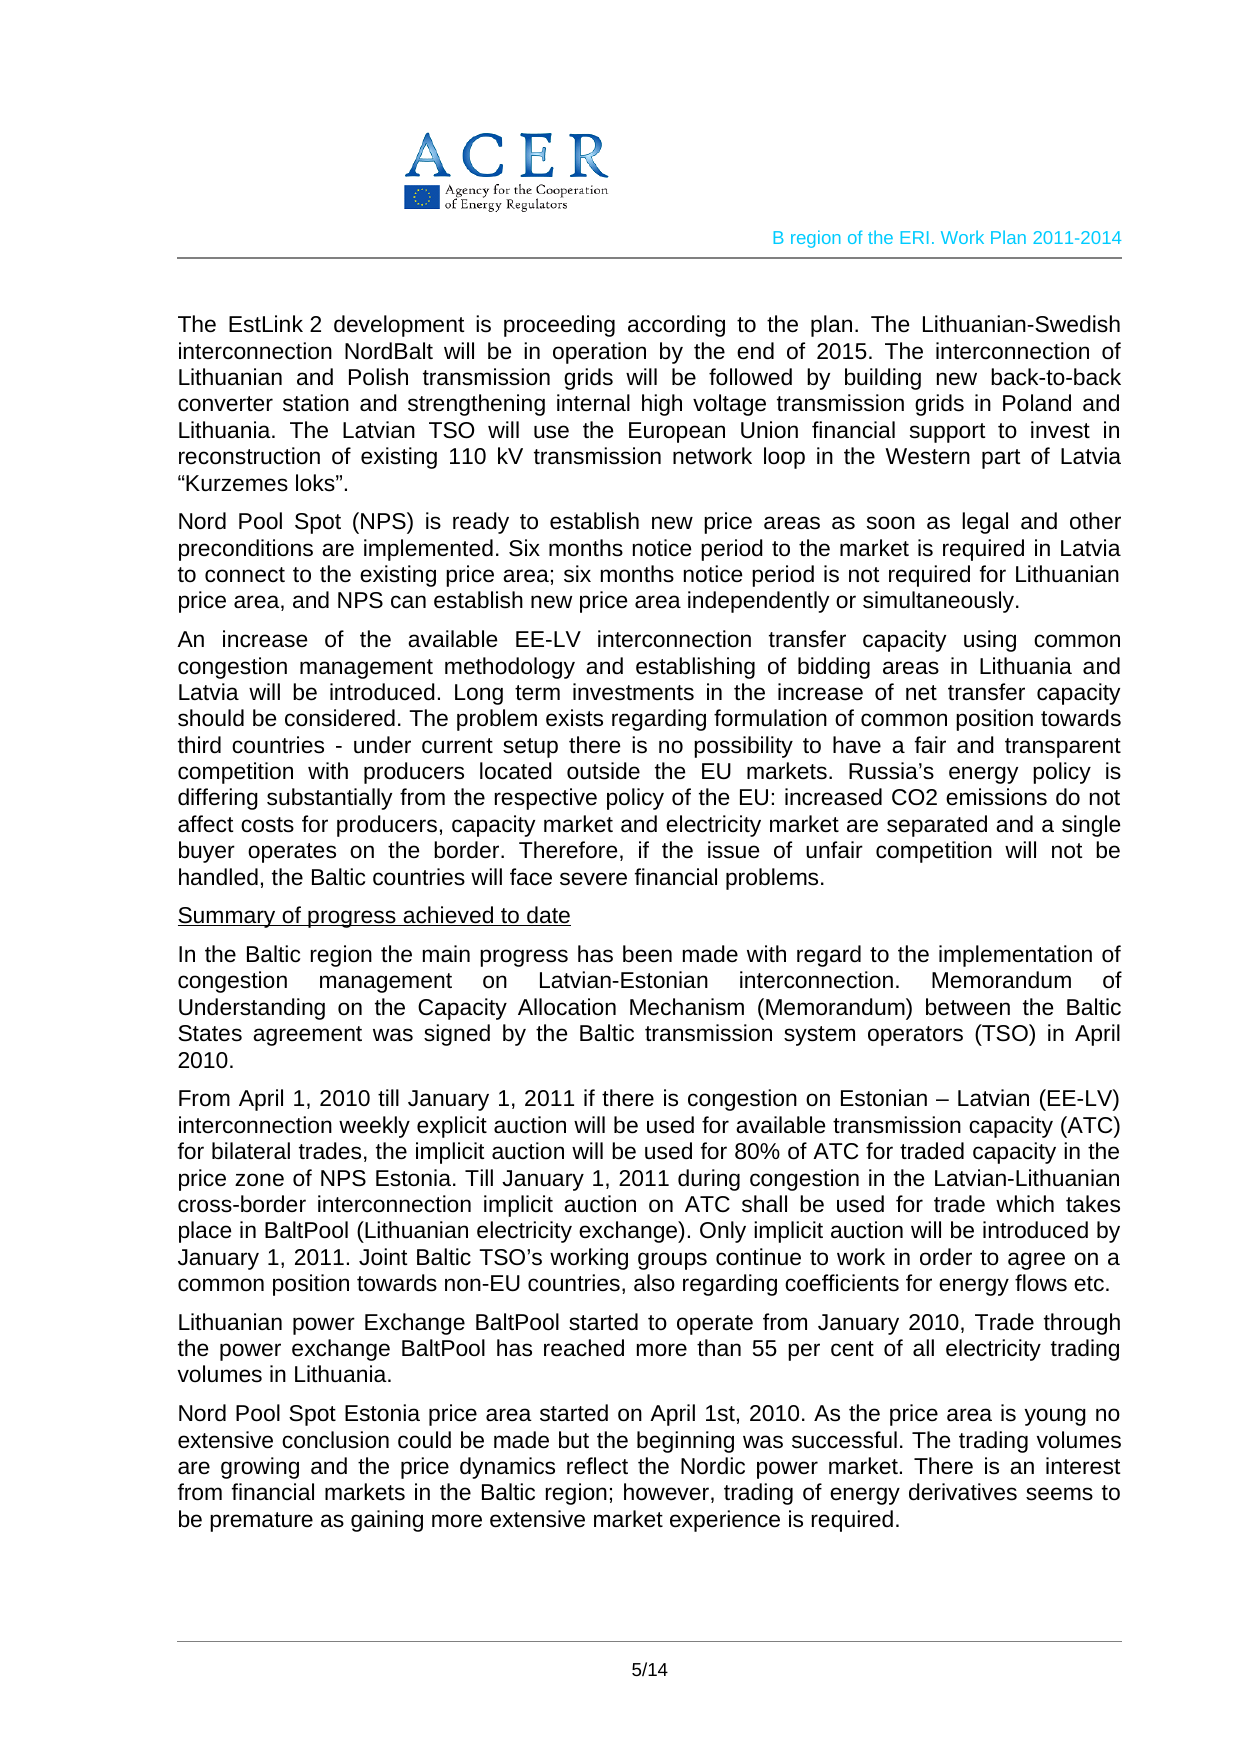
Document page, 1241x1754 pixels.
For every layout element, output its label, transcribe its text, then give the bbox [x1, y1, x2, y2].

text Nord Pool Spot Estonia price area started on April 1st, 2010. As the price area is young no extensive conclusion could be made but the beginning was successful. The trading volumes are growing and the price dynamics reflect the Nordic power market. There is an interest from financial markets in the Baltic region; however, trading of energy derivatives seems to be premature as gaining more extensive market experience is required. [177, 1400, 1122, 1532]
text In the Baltic region the main progress has been made with regard to the implementation of congestion management on Latvian-Estonian interconnection. Memorandum of Understanding on the Capacity Allocation Mechanism (Memorandum) between the Baltic States agreement was signed by the Baltic transmission system operators (TSO) in April 2010. [177, 941, 1122, 1073]
text From April 1, 2010 till January 1, 2011 if there is congestion on Estonian – Latvian (EE-LV) interconnection weekly explicit auction will be used for available transmission capacity (ATC) for bilateral trades, the implicit auction will be used for 80% of ATC for traded capacity in the price zone of NPS Estonia. Till January 1, 2011 during congestion in the Latvian-Lithuanian cross-border interconnection implicit auction on ATC shall be used for trade which takes place in BaltPool (Lithuanian electricity exchange). Only implicit auction will be introduced by January 1, 2011. Joint Baltic TSO’s working groups continue to work in order to agree on a common position towards non-EU countries, also regarding coefficients for energy flows etc. [177, 1085, 1122, 1296]
text The EstLink 2 development is proceeding according to the plan. The Lithuanian-Swedish interconnection NordBalt will be in operation by the end of 2015. The interconnection of Lithuanian and Polish transmission grids will be followed by building new back-to-back converter station and strengthening internal high voltage transmission grids in Poland and Lithuania. The Latvian TSO will use the European Union financial support to invest in reconstruction of existing 110 kV transmission network loop in the Western part of Latvia “Kurzemes loks”. [177, 311, 1122, 496]
text Nord Pool Spot (NPS) is ready to establish new price areas as soon as legal and other preconditions are implemented. Six months notice period to the market is required in Latvia to connect to the existing price area; six months notice period is not required for Lithuanian price area, and NPS can establish new price area independently or simultaneously. [177, 508, 1122, 614]
text Lithuanian power Exchange BaltPool started to operate from January 2010, Trade through the power exchange BaltPool has reached more than 55 per cent of all electricity trading volumes in Lithuania. [177, 1309, 1122, 1388]
picture [383, 117, 626, 227]
text Summary of progress achieved to date [177, 902, 1122, 929]
text An increase of the available EE-LV interconnection transfer capacity using common congestion management methodology and establishing of bidding areas in Lithuania and Latvia will be introduced. Long term investments in the increase of net transfer capacity should be considered. The problem exists regarding formulation of common position towards third countries - under current setup there is no possibility to have a fair and transparent competition with producers located outside the EU markets. Russia’s energy policy is differing substantially from the respective policy of the EU: increased CO2 emissions do not affect costs for producers, capacity market and electricity market are separated and a single buyer operates on the border. Therefore, if the issue of unfair competition will not be handled, the Baltic countries will face severe financial problems. [177, 626, 1122, 890]
